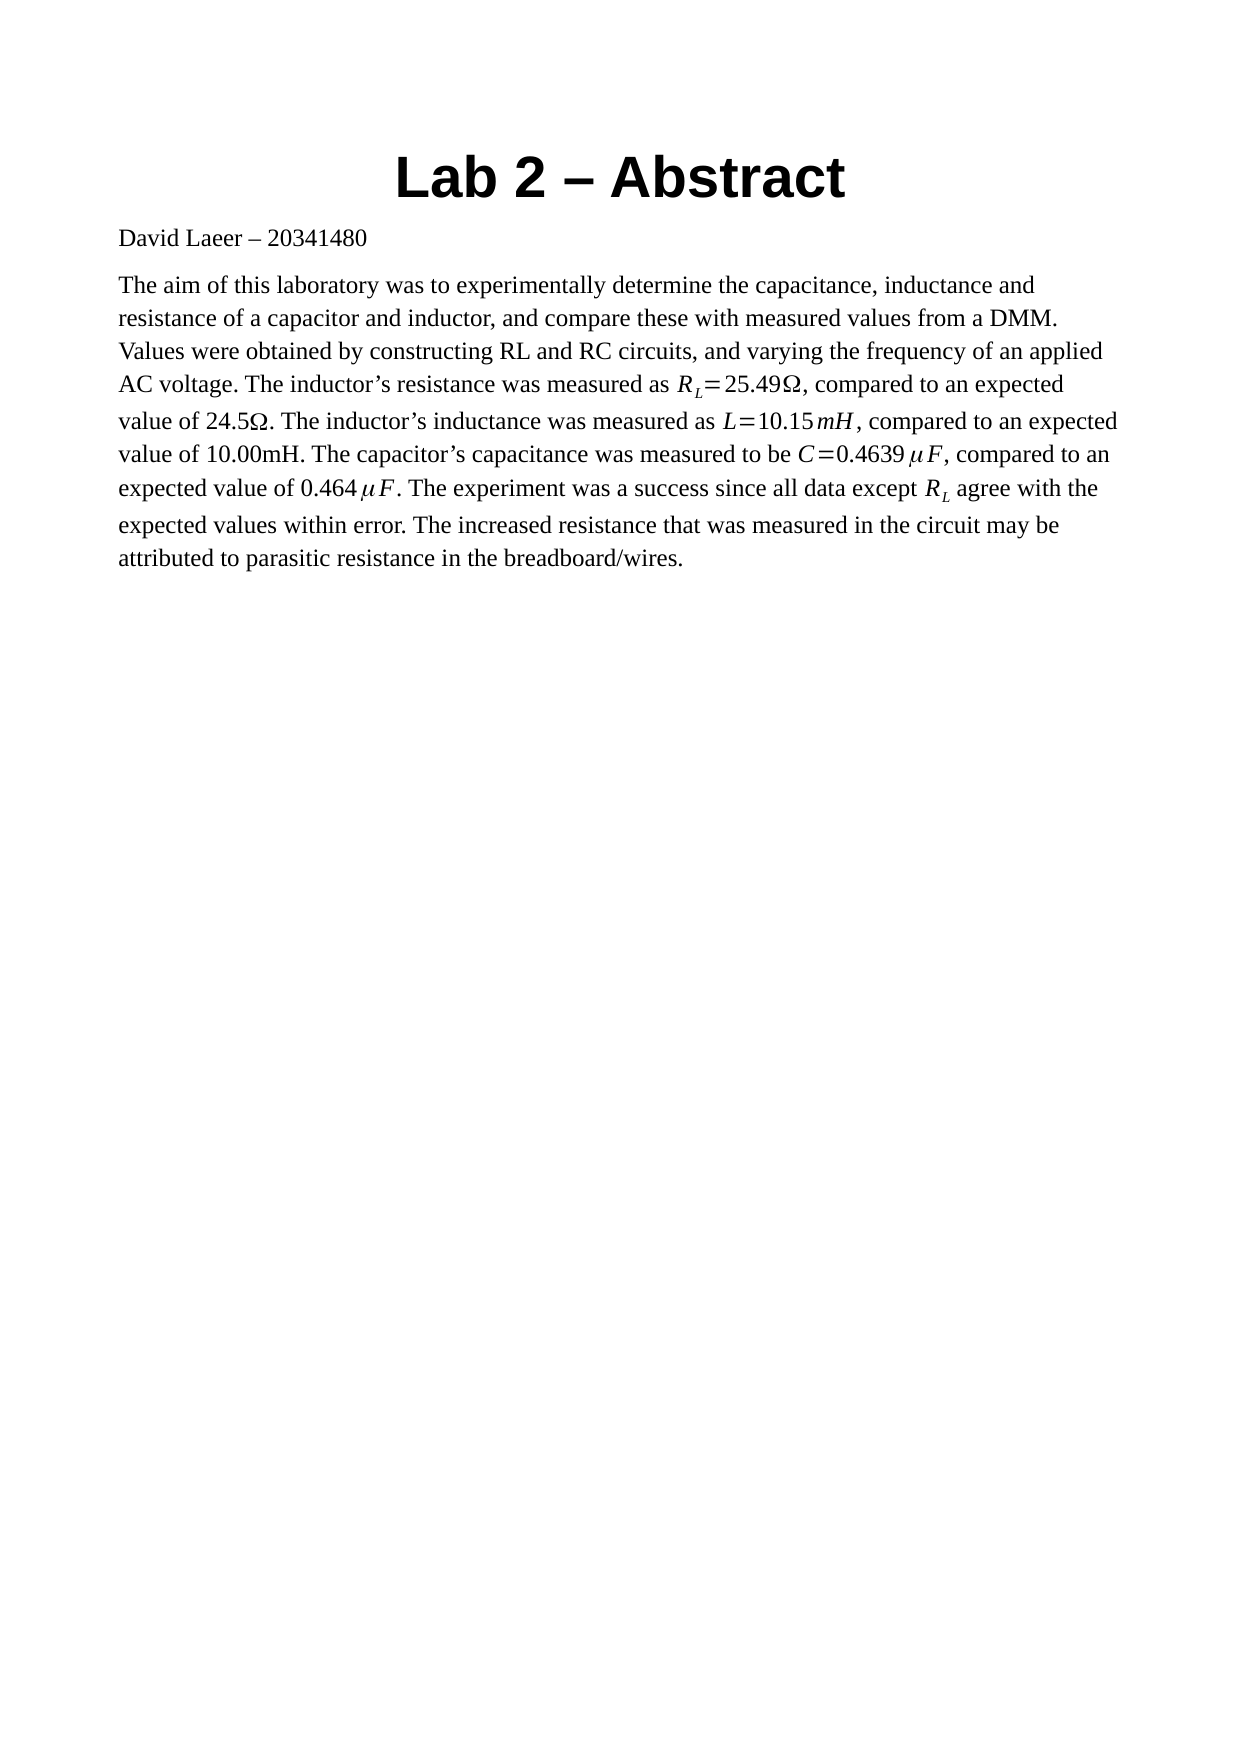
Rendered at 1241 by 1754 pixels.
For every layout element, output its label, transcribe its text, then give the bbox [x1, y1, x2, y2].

text The aim of this laboratory was to experimentally determine the capacitance, inductance and resistance of a capacitor and inductor, and compare these with measured values from a DMM. Values were obtained by constructing RL and RC circuits, and varying the frequency of an applied AC voltage. The inductor’s resistance was measured as , compared to an expected value of 24.5. The inductor’s inductance was measured as , compared to an expected value of 10.00mH. The capacitor’s capacitance was measured to be , compared to an expected value of . The experiment was a success since all data except agree with the expected values within error. The increased resistance that was measured in the circuit may be attributed to parasitic resistance in the breadboard/wires. [118, 270, 1122, 572]
text David Laeer – 20341480 [118, 223, 1122, 251]
title Lab 2 – Abstract [118, 143, 1122, 210]
